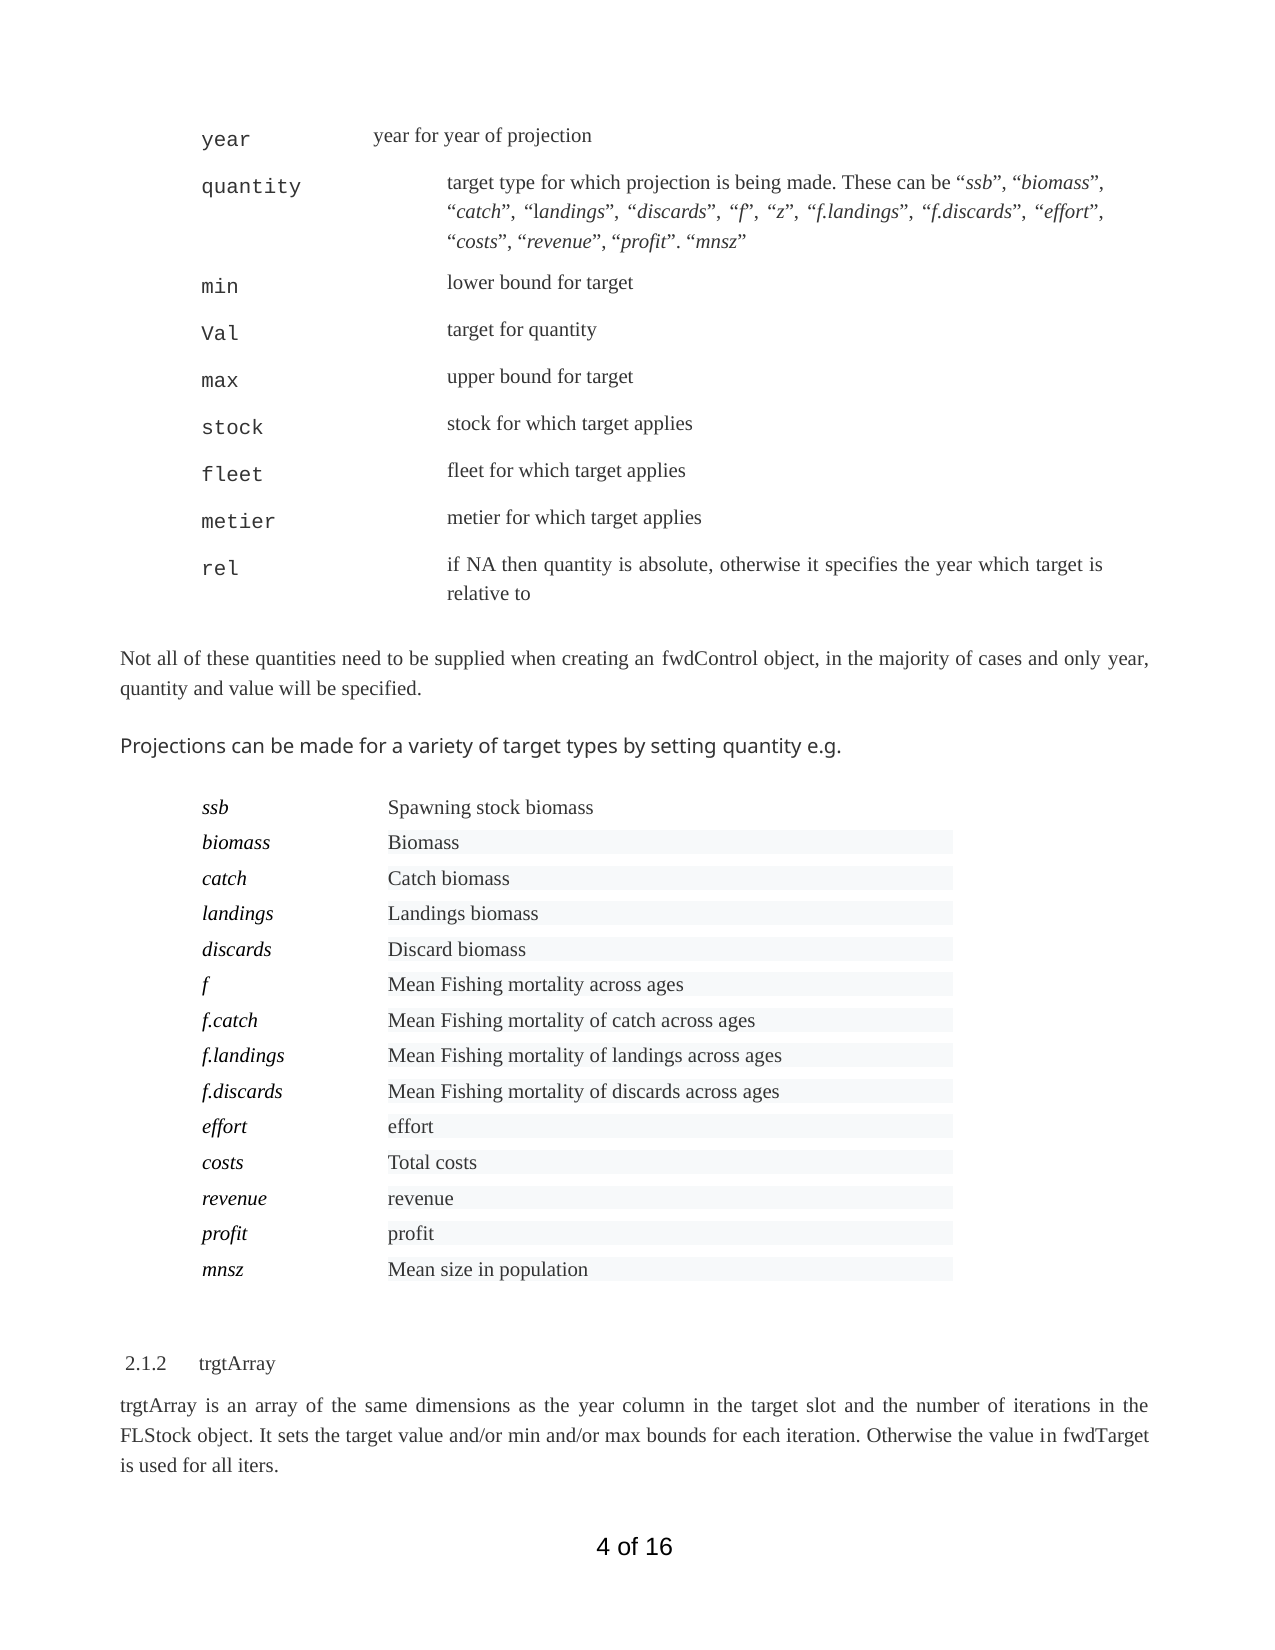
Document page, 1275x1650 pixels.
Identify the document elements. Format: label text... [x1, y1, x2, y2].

table_cell target type for which projection is being made. These can be “ssb”, “biomass”, “catch”, “landings”, “discards”, “f”, “z”, “f.landings”, “f.discards”, “effort”, “costs”, “revenue”, “profit”. “mnsz” [441, 158, 1110, 259]
table_cell Discard biomass [382, 931, 959, 967]
table_cell metier for which target applies [441, 493, 1110, 540]
table_cell f.catch [196, 1002, 382, 1038]
table_cell fleet [184, 446, 441, 493]
text Not all of these quantities need to be supplied when creating an fwdControl object, in the majority of cases and only year, quantity and value will be specified. [120, 641, 1149, 700]
table_cell min [184, 259, 441, 306]
table_cell f.landings [196, 1038, 382, 1073]
table_cell metier [184, 493, 441, 540]
table_cell costs [196, 1144, 382, 1180]
table_cell revenue [196, 1180, 382, 1215]
table_cell max [184, 353, 441, 399]
table_cell if NA then quantity is absolute, otherwise it specifies the year which target is relative to [441, 540, 1110, 611]
table_cell Total costs [382, 1144, 959, 1180]
text trgtArray is an array of the same dimensions as the year column in the target slot and the number of iterations in the FLStock object. It sets the target value and/or min and/or max bounds for each iteration. Otherwise the value in fwdTarget is used for all iters. [120, 1388, 1149, 1477]
table_cell target for quantity [441, 306, 1110, 353]
table_cell Mean Fishing mortality of discards across ages [382, 1073, 959, 1109]
table_cell Mean Fishing mortality of landings across ages [382, 1038, 959, 1073]
table_cell Landings biomass [382, 896, 959, 931]
table_header year for year of projection [441, 111, 1110, 158]
table_cell Mean Fishing mortality across ages [382, 967, 959, 1002]
table_cell lower bound for target [441, 259, 1110, 306]
table_cell biomass [196, 825, 382, 860]
table_header ssb [196, 789, 382, 824]
table_cell stock [184, 400, 441, 446]
table_header year [184, 111, 441, 158]
table_cell discards [196, 931, 382, 967]
table_cell Catch biomass [382, 860, 959, 896]
table_cell f [196, 967, 382, 1002]
table_cell catch [196, 860, 382, 896]
table_cell Biomass [382, 825, 959, 860]
table_header Spawning stock biomass [382, 789, 959, 824]
table_cell Mean size in population [382, 1251, 959, 1286]
table_cell stock for which target applies [441, 400, 1110, 446]
table_cell effort [196, 1109, 382, 1144]
table_cell revenue [382, 1180, 959, 1215]
table_cell Mean Fishing mortality of catch across ages [382, 1002, 959, 1038]
table_cell upper bound for target [441, 353, 1110, 399]
text Projections can be made for a variety of target types by setting quantity e.g. [120, 730, 1149, 759]
table_cell fleet for which target applies [441, 446, 1110, 493]
table_cell f.discards [196, 1073, 382, 1109]
table_cell quantity [184, 158, 441, 259]
table_cell landings [196, 896, 382, 931]
table_cell Val [184, 306, 441, 353]
table_cell mnsz [196, 1251, 382, 1286]
subtitle trgtArray [120, 1346, 1149, 1375]
table_cell profit [382, 1215, 959, 1251]
table_cell profit [196, 1215, 382, 1251]
table_cell rel [184, 540, 441, 611]
table_cell effort [382, 1109, 959, 1144]
